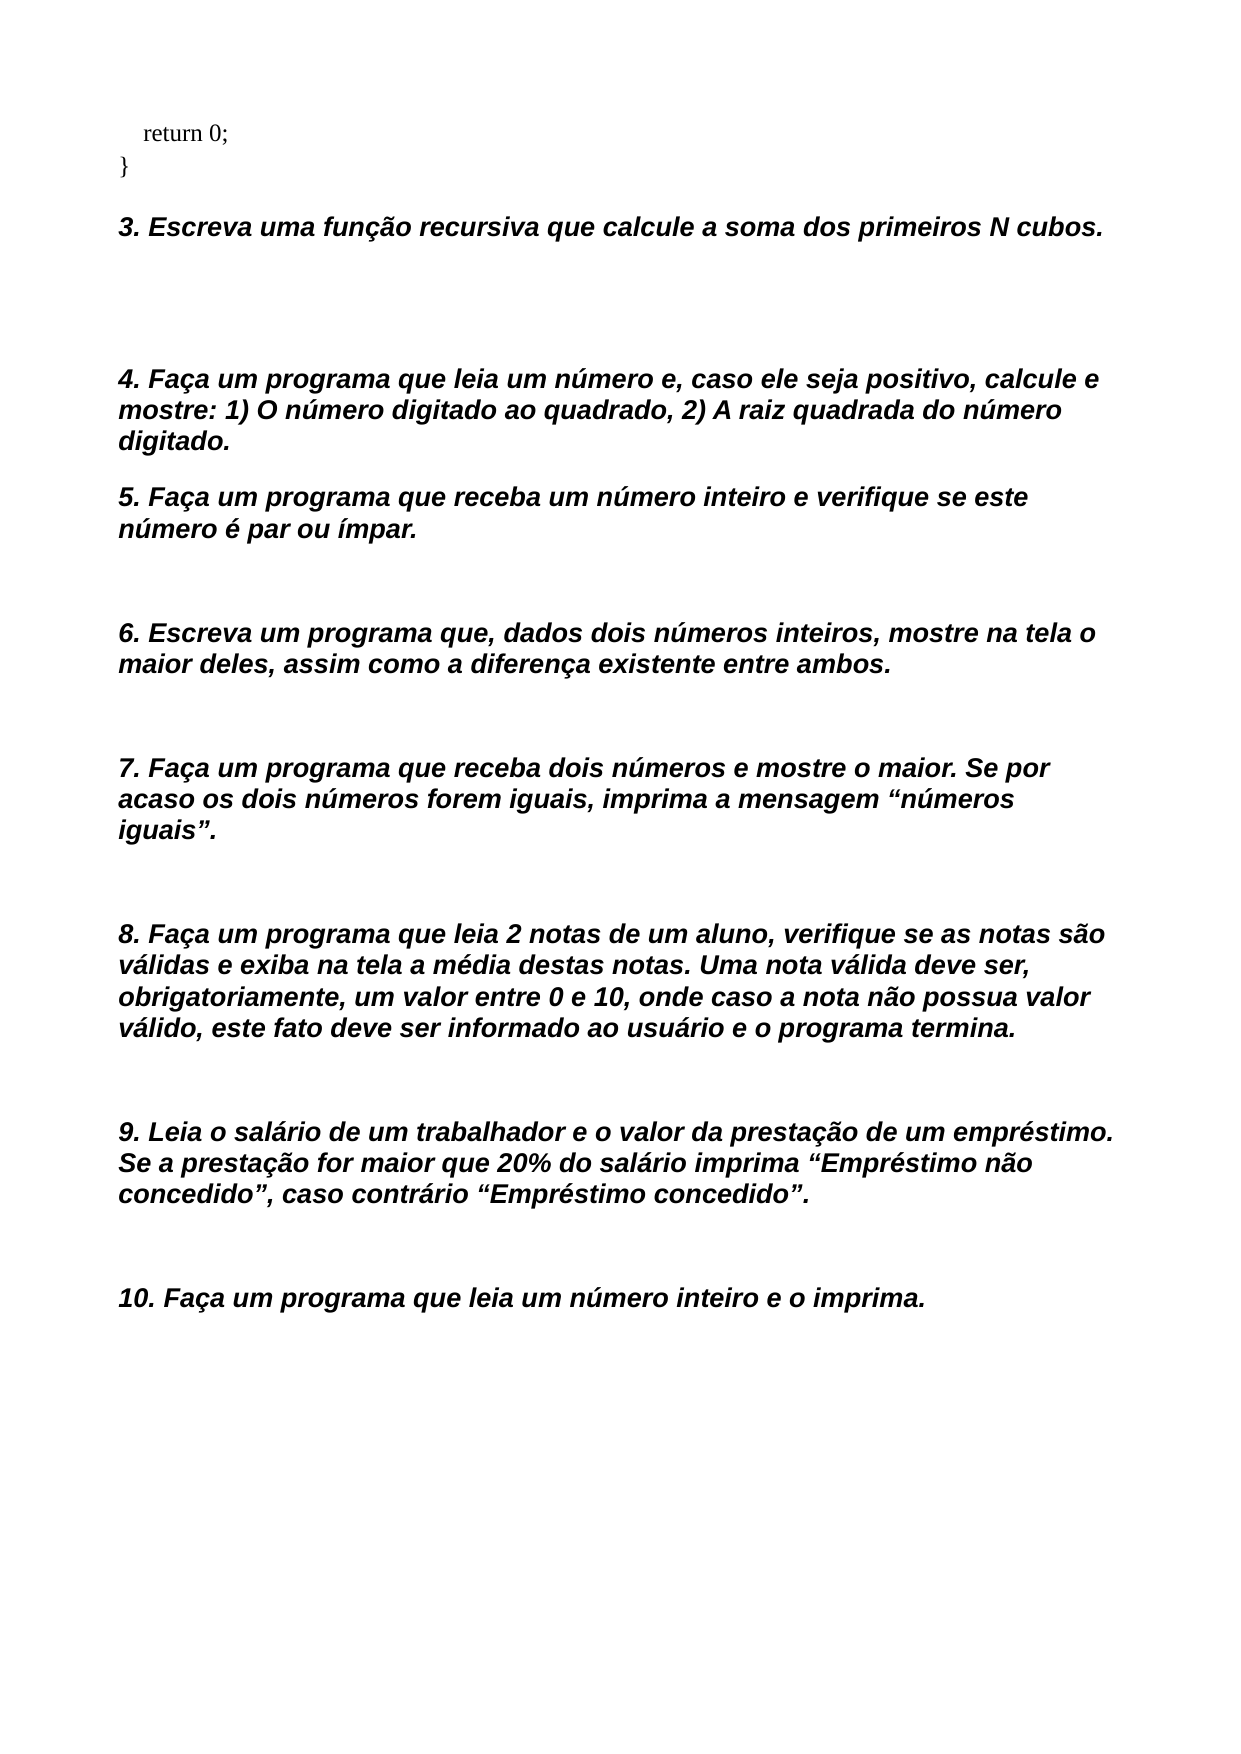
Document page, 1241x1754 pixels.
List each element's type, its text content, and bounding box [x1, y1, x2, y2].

subtitle 9. Leia o salário de um trabalhador e o valor da prestação de um empréstimo. Se a prestação for maior que 20% do salário imprima “Empréstimo não concedido”, caso contrário “Empréstimo concedido”. [118, 1116, 1122, 1209]
subtitle 10. Faça um programa que leia um número inteiro e o imprima. [118, 1282, 1122, 1313]
subtitle 4. Faça um programa que leia um número e, caso ele seja positivo, calcule e mostre: 1) O número digitado ao quadrado, 2) A raiz quadrada do número digitado. [118, 363, 1122, 456]
subtitle 3. Escreva uma função recursiva que calcule a soma dos primeiros N cubos. [118, 211, 1122, 242]
text return 0; } [118, 118, 1122, 180]
subtitle 6. Escreva um programa que, dados dois números inteiros, mostre na tela o maior deles, assim como a diferença existente entre ambos. [118, 617, 1122, 679]
subtitle 7. Faça um programa que receba dois números e mostre o maior. Se por acaso os dois números forem iguais, imprima a mensagem “números iguais”. [118, 752, 1122, 845]
subtitle 8. Faça um programa que leia 2 notas de um aluno, verifique se as notas são válidas e exiba na tela a média destas notas. Uma nota válida deve ser, obrigatoriamente, um valor entre 0 e 10, onde caso a nota não possua valor válido, este fato deve ser informado ao usuário e o programa termina. [118, 918, 1122, 1043]
subtitle 5. Faça um programa que receba um número inteiro e verifique se este número é par ou ímpar. [118, 481, 1122, 544]
